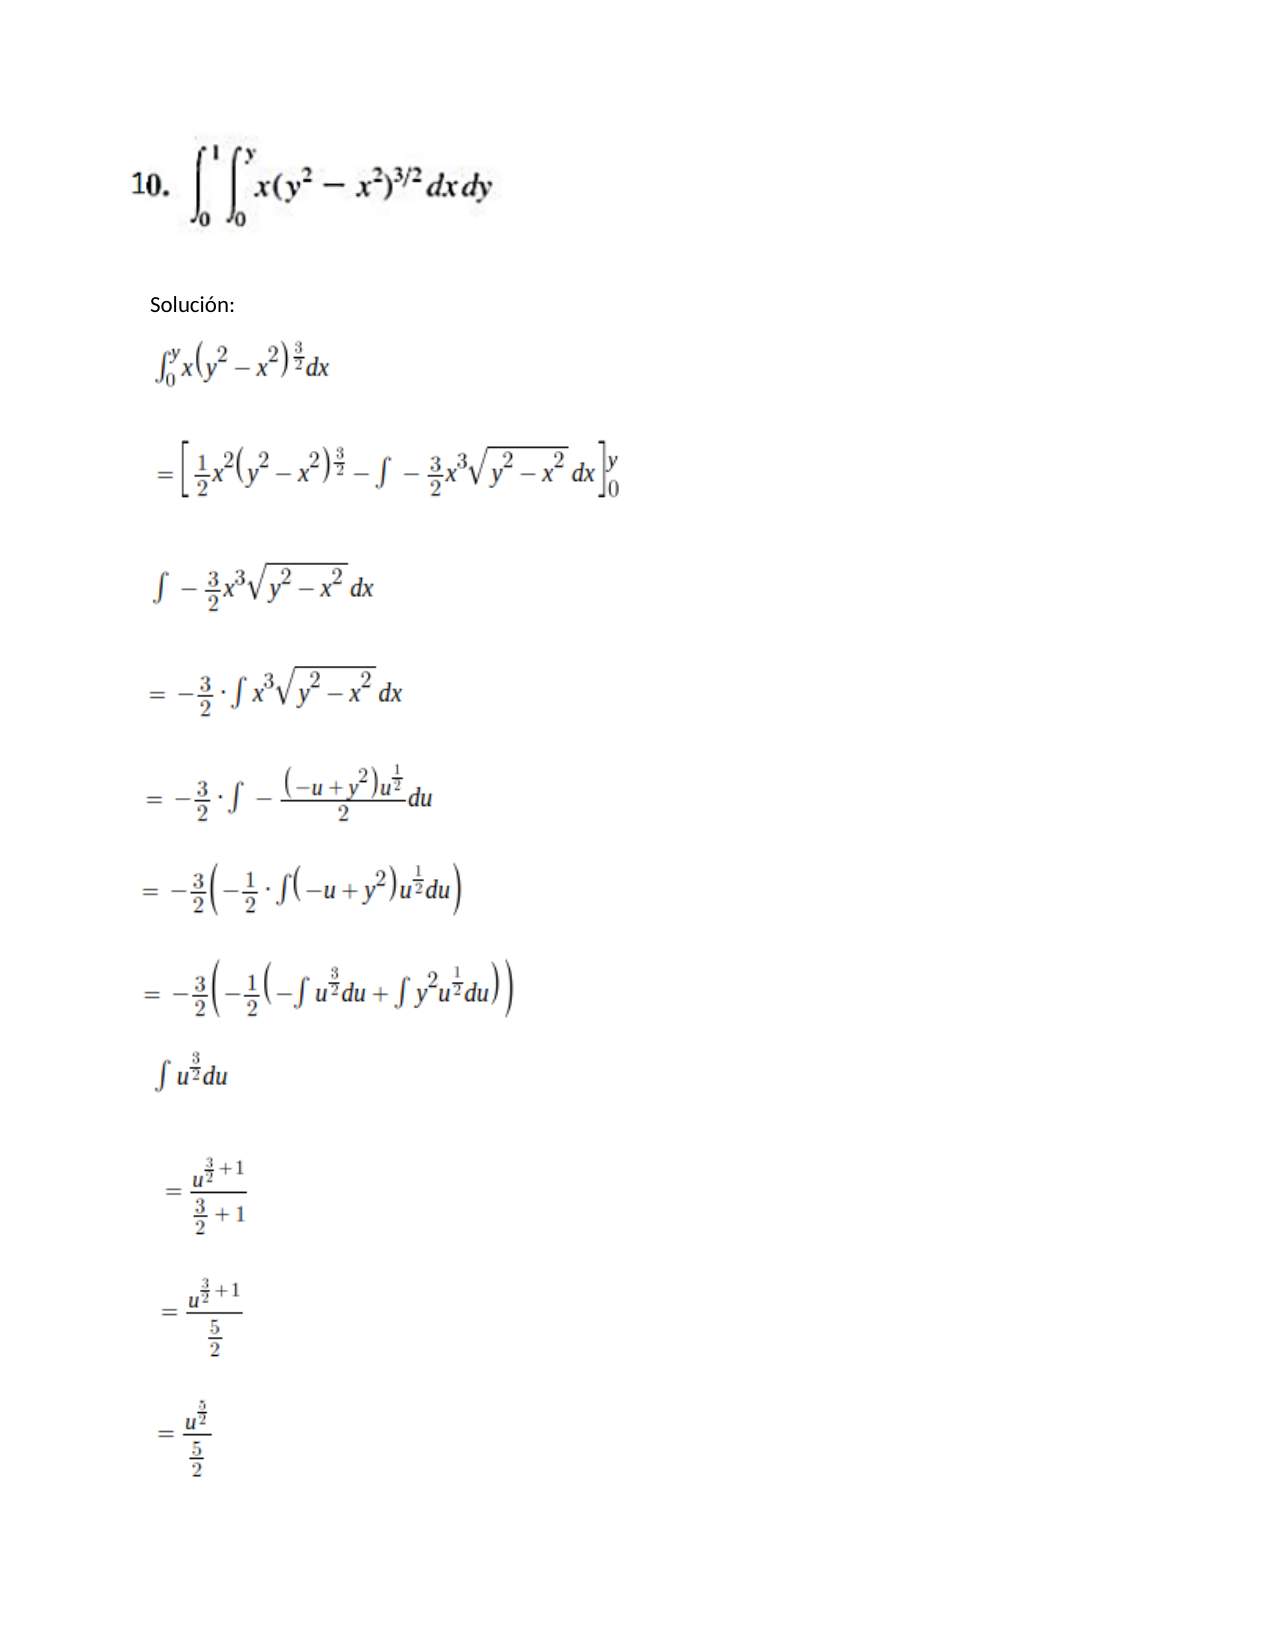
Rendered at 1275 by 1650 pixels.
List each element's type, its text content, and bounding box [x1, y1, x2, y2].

picture [146, 1042, 245, 1104]
picture [153, 1390, 228, 1491]
picture [140, 757, 447, 829]
picture [136, 853, 471, 922]
picture [153, 1143, 266, 1244]
picture [152, 1270, 254, 1366]
picture [120, 132, 514, 239]
picture [133, 946, 523, 1024]
picture [143, 650, 414, 721]
text Solución: [150, 291, 1125, 319]
picture [144, 557, 393, 619]
picture [151, 431, 633, 507]
picture [151, 339, 352, 400]
